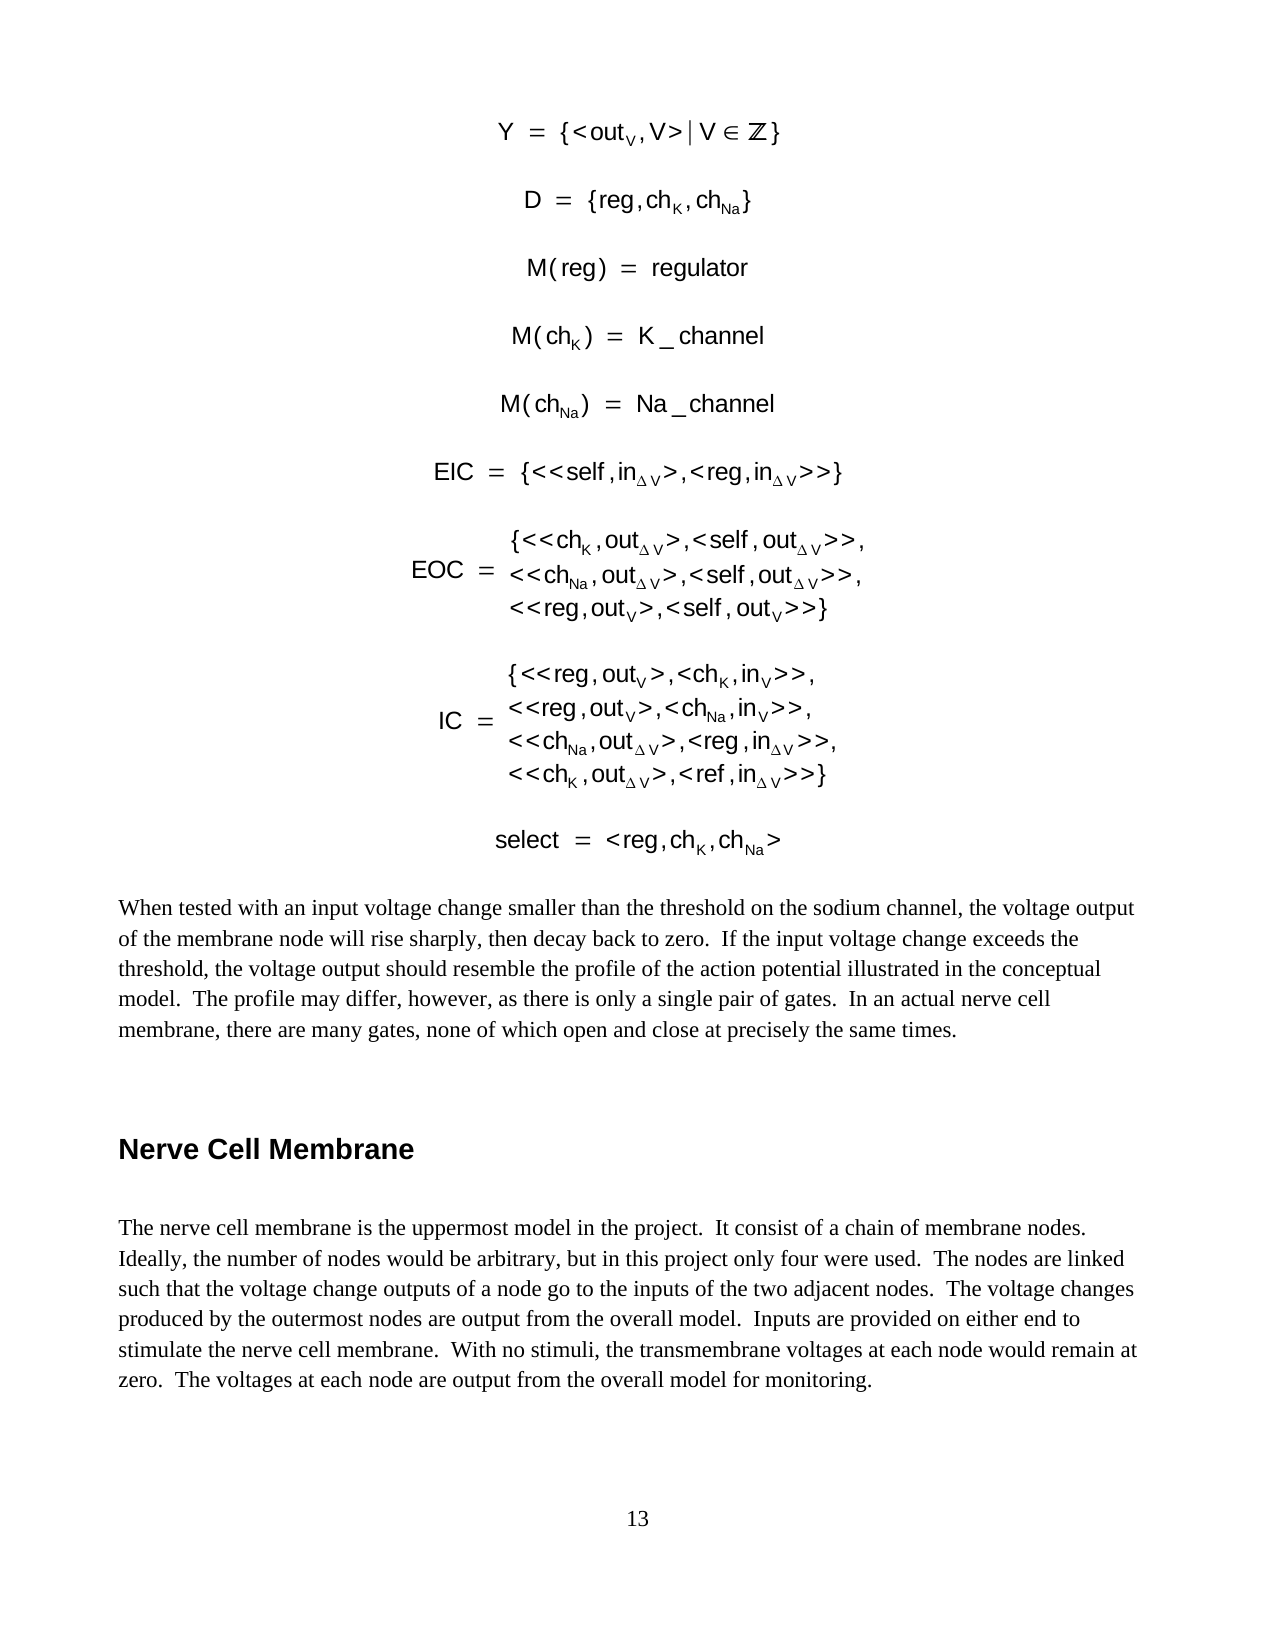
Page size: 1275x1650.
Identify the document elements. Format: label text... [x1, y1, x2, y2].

text When tested with an input voltage change smaller than the threshold on the sodium channel, the voltage output of the membrane node will rise sharply, then decay back to zero. If the input voltage change exceeds the threshold, the voltage output should resemble the profile of the action potential illustrated in the conceptual model. The profile may differ, however, as there is only a single pair of gates. In an actual nerve cell membrane, there are many gates, none of which open and close at precisely the same times. [118, 895, 1157, 1042]
text The nerve cell membrane is the uppermost model in the project. It consist of a chain of membrane nodes. Ideally, the number of nodes would be arbitrary, but in this project only four were used. The nodes are linked such that the voltage change outputs of a node go to the inputs of the two adjacent nodes. The voltage changes produced by the outermost nodes are output from the overall model. Inputs are provided on either end to stimulate the nerve cell membrane. With no stimuli, the transmembrane voltages at each node would remain at zero. The voltages at each node are output from the overall model for monitoring. [118, 1215, 1157, 1393]
subtitle Nerve Cell Membrane [118, 1133, 1157, 1166]
